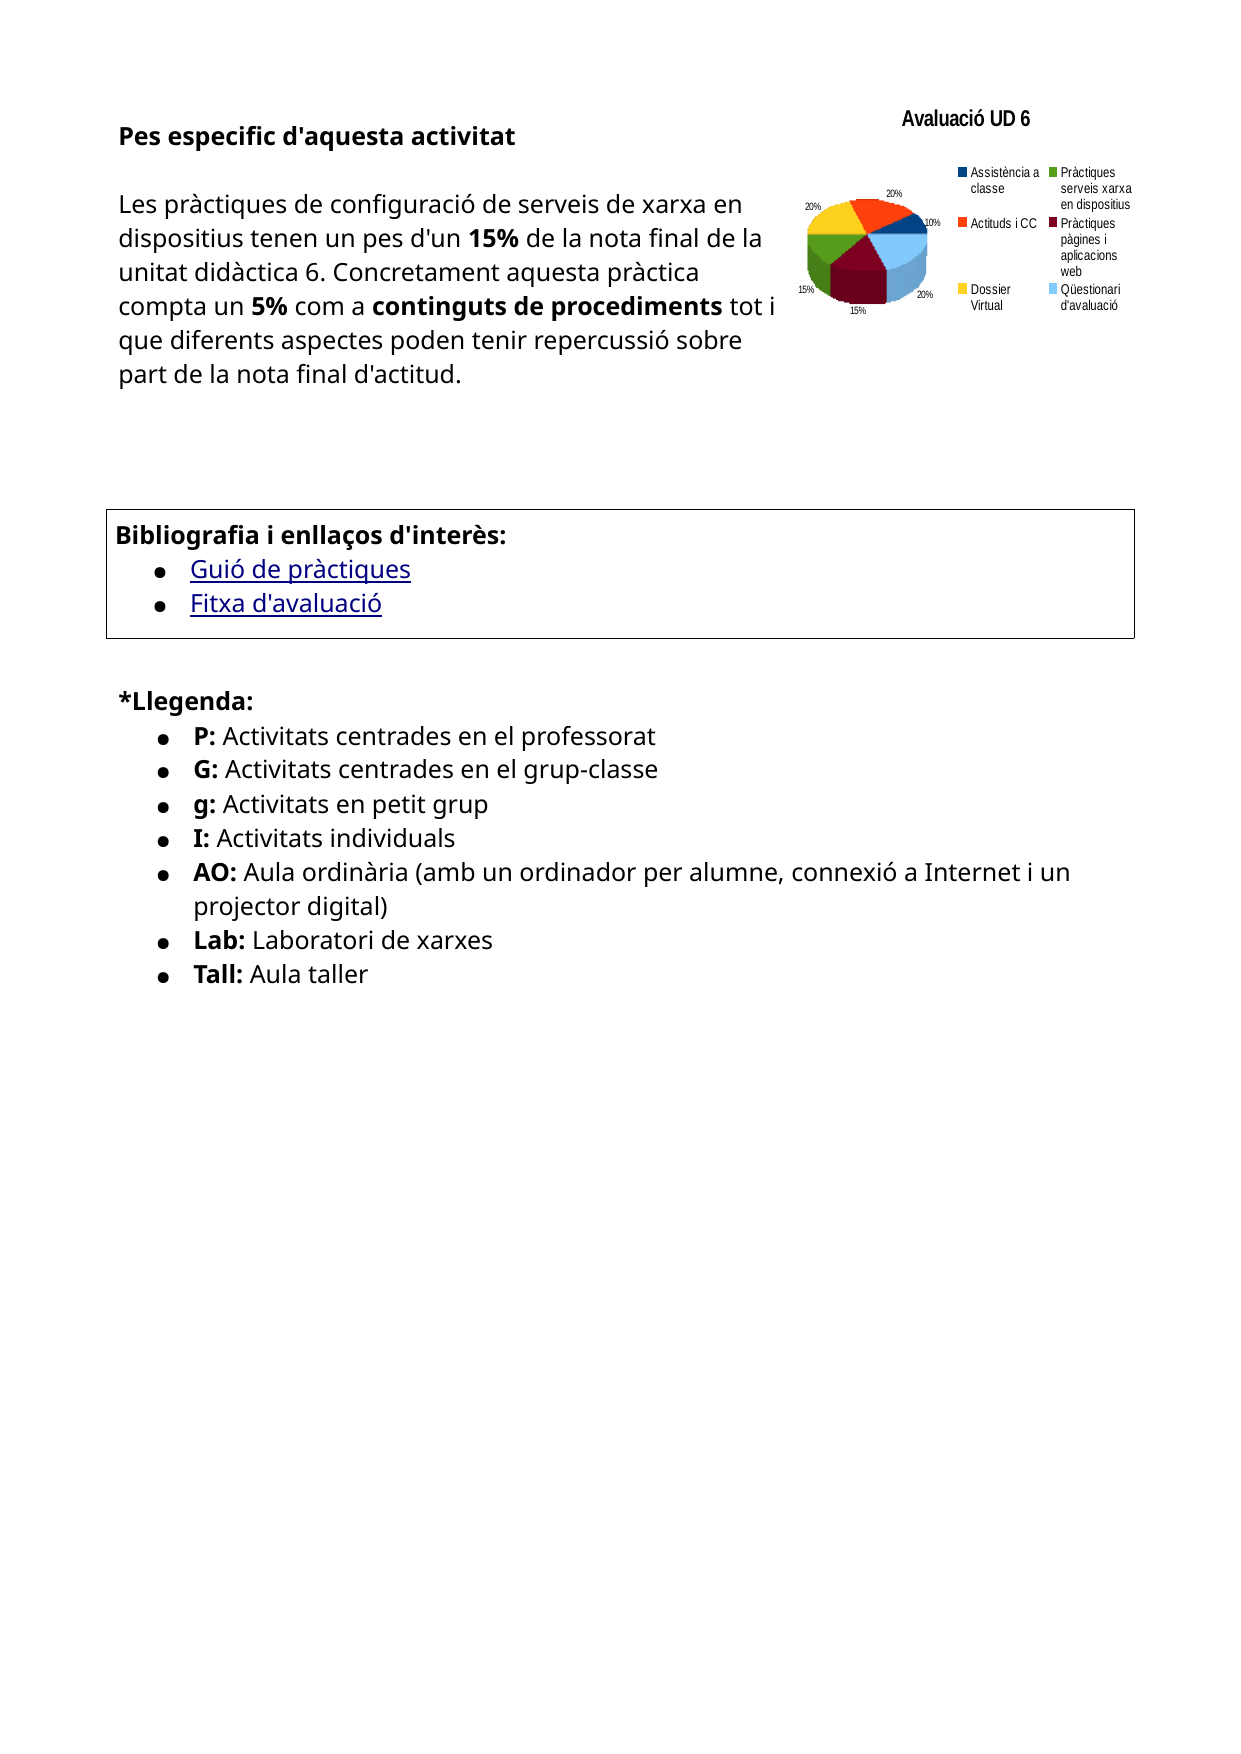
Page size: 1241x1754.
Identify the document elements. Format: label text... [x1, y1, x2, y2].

list G: Activitats centrades en el grup-classe [156, 752, 1122, 786]
list Fitxa d'avaluació [152, 586, 1125, 620]
list Lab: Laboratori de xarxes [156, 922, 1122, 957]
text *Llegenda: [118, 684, 1122, 718]
list AO: Aula ordinària (amb un ordinador per alumne, connexió a Internet i un projector digital) [156, 854, 1122, 922]
text Les pràctiques de configuració de serveis de xarxa en dispositius tenen un pes d'un 15% de la nota final de la unitat didàctica 6. Concretament aquesta pràctica compta un 5% com a continguts de procediments tot i que diferents aspectes poden tenir repercussió sobre part de la nota final d'actitud. [118, 186, 1122, 391]
text Bibliografia i enllaços d'interès: [115, 518, 1125, 552]
list Guió de pràctiques [152, 552, 1125, 586]
list I: Activitats individuals [156, 820, 1122, 854]
list g: Activitats en petit grup [156, 786, 1122, 820]
list P: Activitats centrades en el professorat [156, 718, 1122, 752]
list Tall: Aula taller [156, 957, 1122, 991]
text Pes especific d'aquesta activitat [118, 118, 786, 152]
